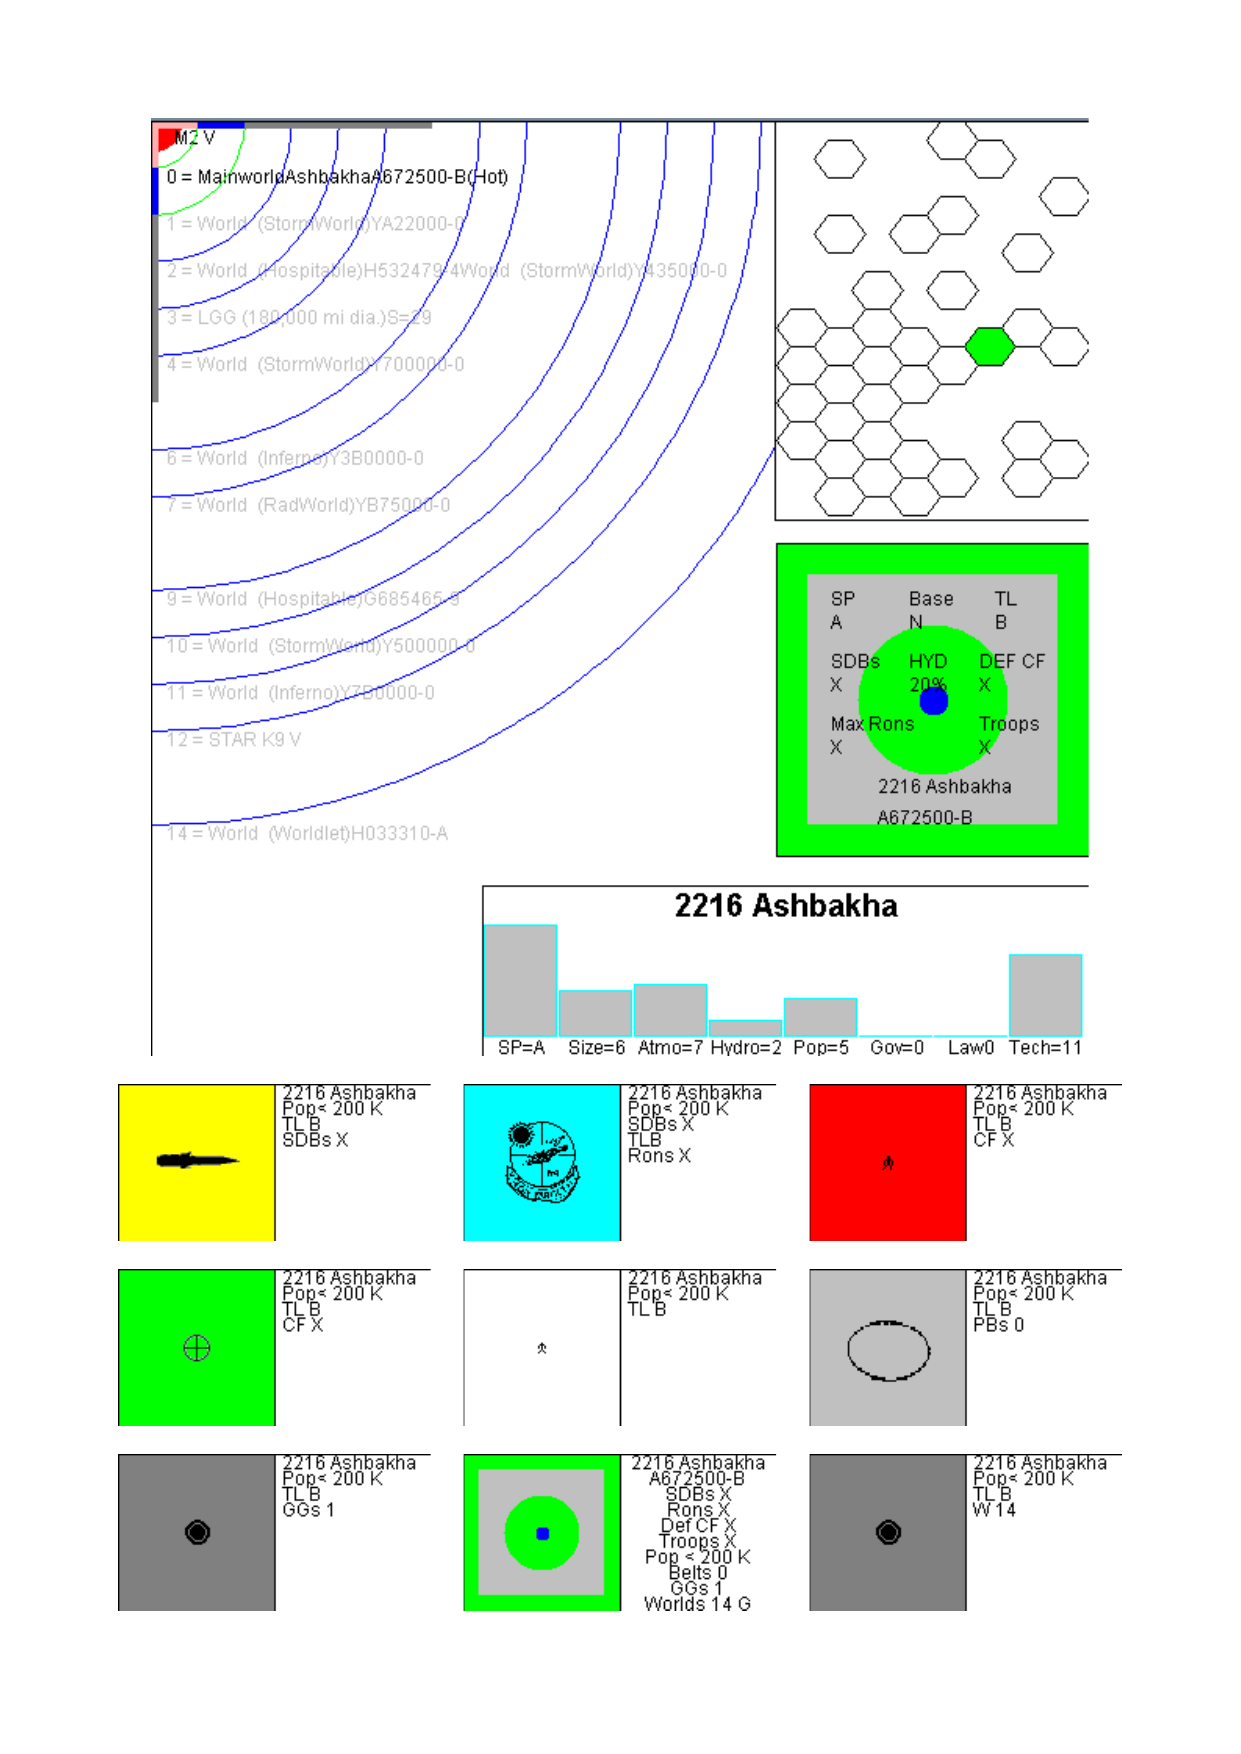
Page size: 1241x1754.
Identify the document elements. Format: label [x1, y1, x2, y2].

picture [463, 1084, 777, 1241]
picture [809, 1269, 1122, 1426]
picture [118, 1269, 431, 1426]
picture [118, 1084, 431, 1241]
picture [151, 118, 1089, 1056]
picture [809, 1454, 1122, 1611]
picture [809, 1084, 1122, 1241]
picture [463, 1269, 777, 1426]
picture [463, 1454, 777, 1611]
picture [118, 1454, 431, 1611]
